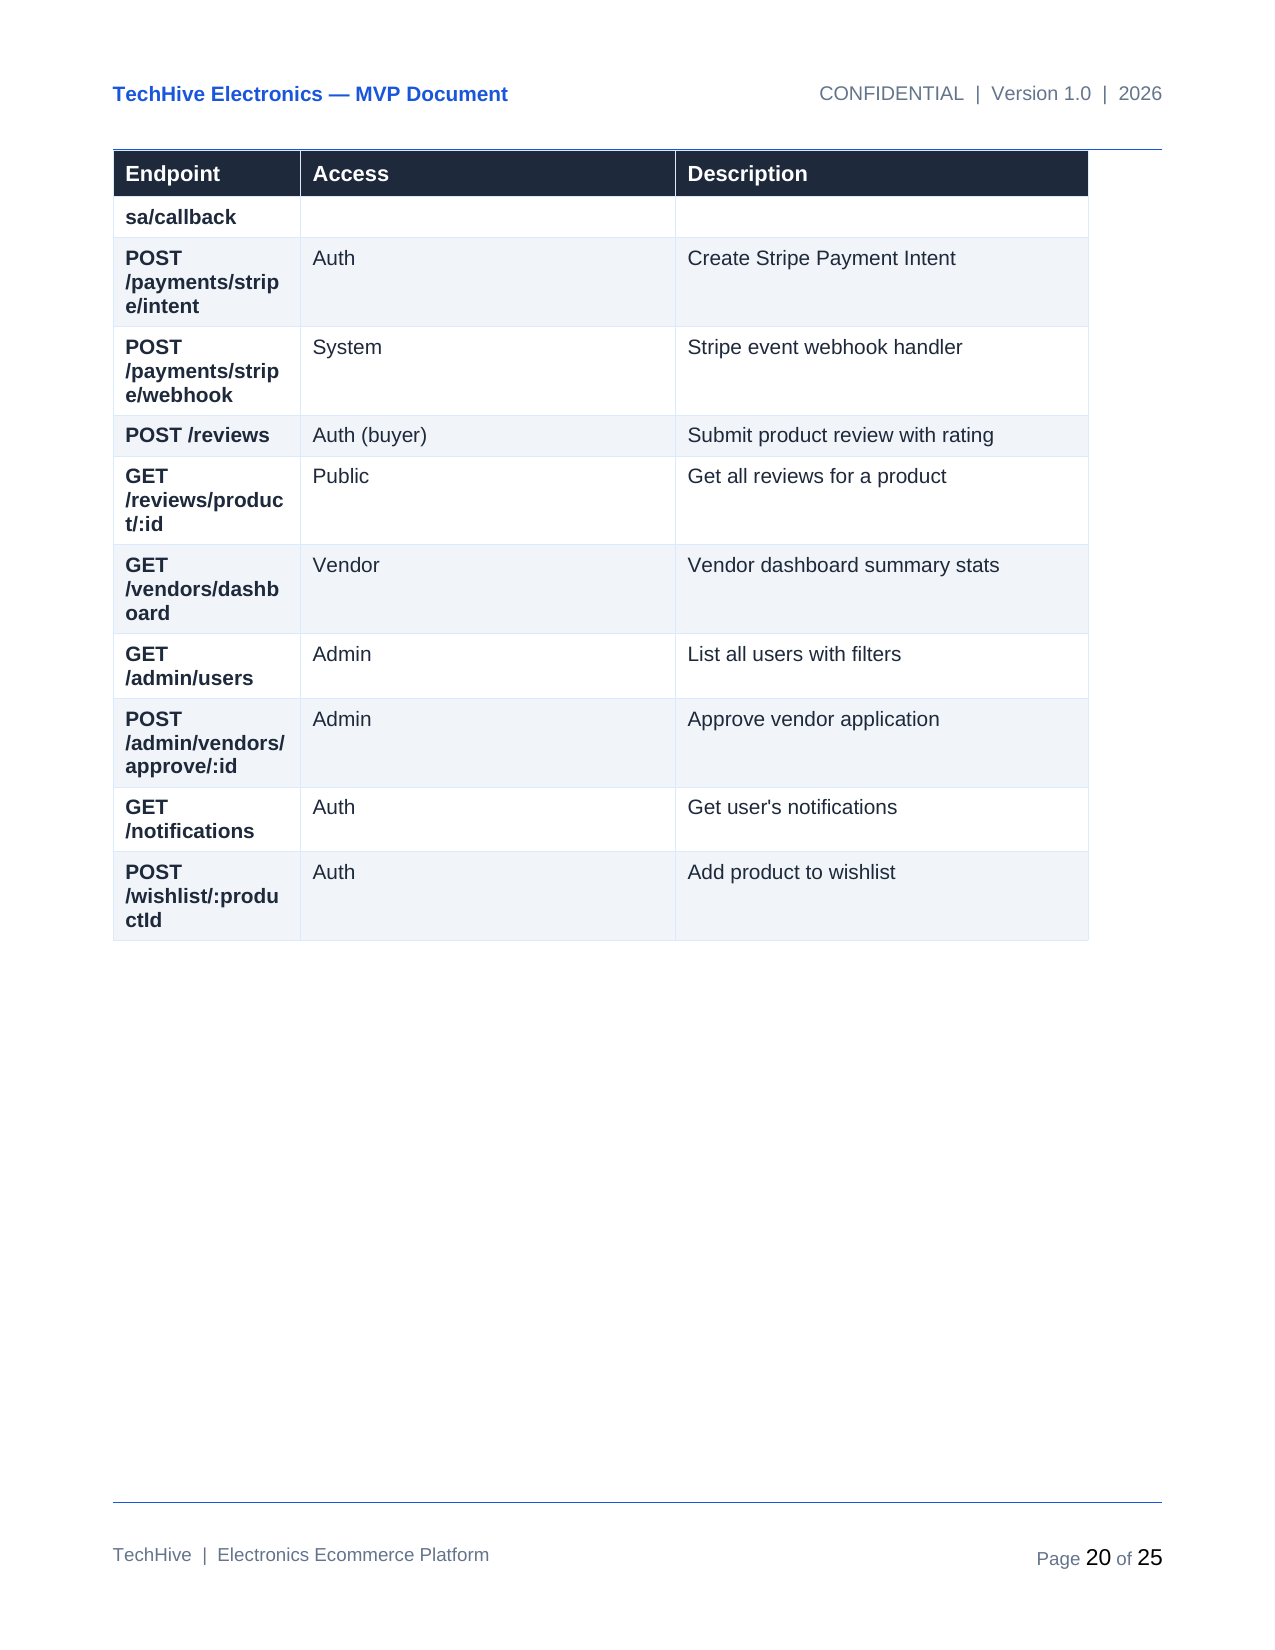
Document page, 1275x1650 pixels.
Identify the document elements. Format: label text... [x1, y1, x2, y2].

table_header Access [301, 151, 675, 196]
table_cell System [301, 327, 675, 415]
table_cell POST /payments/stripe/webhook [114, 327, 300, 415]
table_cell [301, 197, 675, 237]
table_cell Admin [301, 634, 675, 698]
table_cell Vendor [301, 545, 675, 633]
table_cell Auth (buyer) [301, 416, 675, 456]
table_cell Vendor dashboard summary stats [676, 545, 1088, 633]
table_cell Approve vendor application [676, 699, 1088, 787]
table_cell Add product to wishlist [676, 852, 1088, 940]
table_cell Get user's notifications [676, 788, 1088, 851]
table_header Description [676, 151, 1088, 196]
table_cell GET /vendors/dashboard [114, 545, 300, 633]
table_cell GET /reviews/product/:id [114, 457, 300, 544]
table_cell Auth [301, 788, 675, 851]
table_cell GET /notifications [114, 788, 300, 851]
table_cell sa/callback [114, 197, 300, 237]
table_cell GET /admin/users [114, 634, 300, 698]
table_cell Admin [301, 699, 675, 787]
table_cell Submit product review with rating [676, 416, 1088, 456]
table_cell Auth [301, 238, 675, 326]
table_cell Stripe event webhook handler [676, 327, 1088, 415]
table_cell POST /admin/vendors/approve/:id [114, 699, 300, 787]
table_cell Get all reviews for a product [676, 457, 1088, 544]
table_cell List all users with filters [676, 634, 1088, 698]
table_cell Public [301, 457, 675, 544]
table_cell Create Stripe Payment Intent [676, 238, 1088, 326]
table_cell Auth [301, 852, 675, 940]
table_cell POST /payments/stripe/intent [114, 238, 300, 326]
table_header Endpoint [114, 151, 300, 196]
table_cell POST /reviews [114, 416, 300, 456]
table_cell POST /wishlist/:productId [114, 852, 300, 940]
table_cell [676, 197, 1088, 237]
